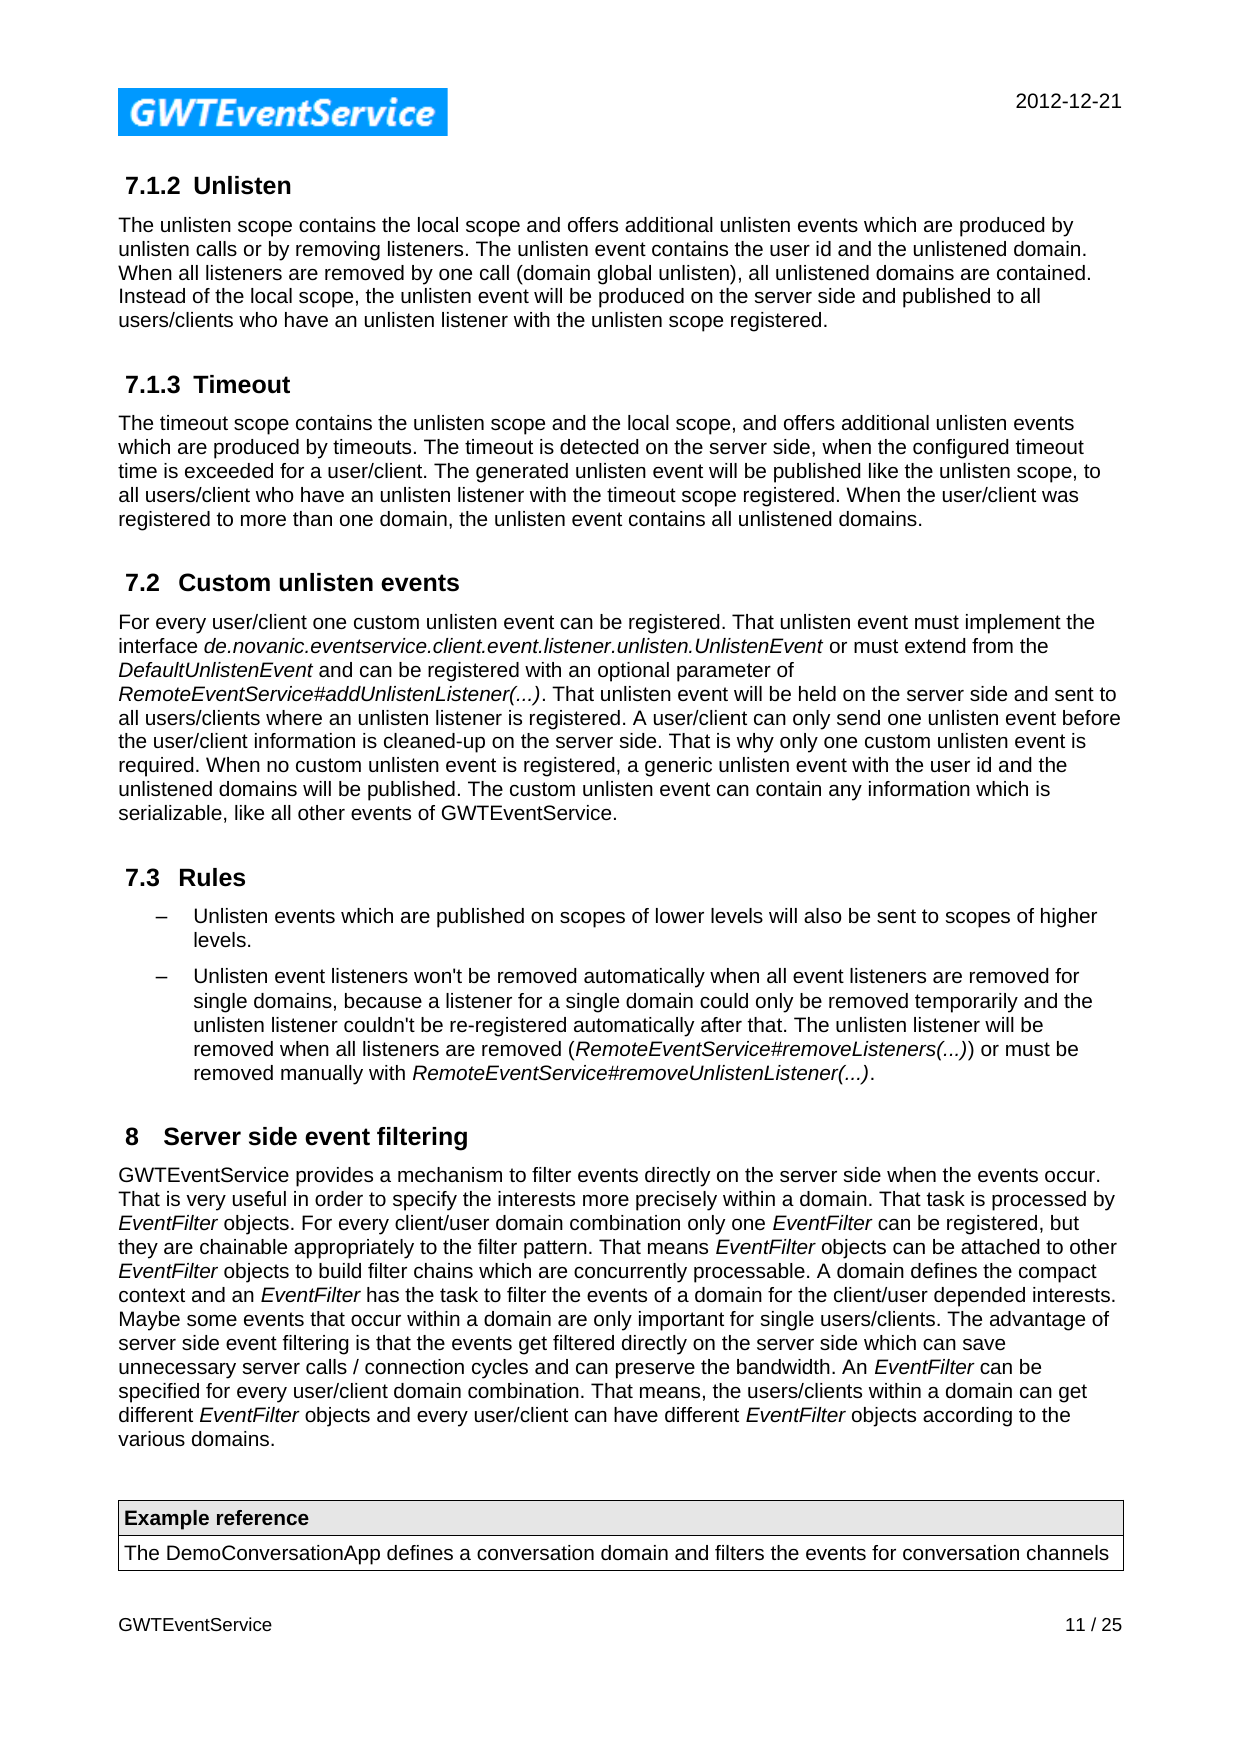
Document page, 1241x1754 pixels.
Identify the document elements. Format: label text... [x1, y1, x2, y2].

table_cell The DemoConversationApp defines a conversation domain and filters the events for conversation channels [119, 1536, 1123, 1570]
picture [118, 88, 448, 136]
subtitle Timeout [118, 370, 1122, 398]
table_header Example reference [119, 1501, 1123, 1535]
text The unlisten scope contains the local scope and offers additional unlisten events which are produced by unlisten calls or by removing listeners. The unlisten event contains the user id and the unlistened domain. When all listeners are removed by one call (domain global unlisten), all unlistened domains are contained. Instead of the local scope, the unlisten event will be produced on the server side and published to all users/clients who have an unlisten listener with the unlisten scope registered. [118, 212, 1122, 332]
text For every user/client one custom unlisten event can be registered. That unlisten event must implement the interface de.novanic.eventservice.client.event.listener.unlisten.UnlistenEvent or must extend from the DefaultUnlistenEvent and can be registered with an optional parameter of RemoteEventService#addUnlistenListener(...). That unlisten event will be held on the server side and sent to all users/clients where an unlisten listener is registered. A user/client can only send one unlisten event before the user/client information is cleaned-up on the server side. That is why only one custom unlisten event is required. When no custom unlisten event is registered, a generic unlisten event with the user id and the unlistened domains will be published. The custom unlisten event can contain any information which is serializable, like all other events of GWTEventService. [118, 609, 1122, 825]
list Unlisten events which are published on scopes of lower levels will also be sent to scopes of higher levels. [156, 904, 1122, 952]
subtitle Custom unlisten events [118, 568, 1122, 597]
subtitle Rules [118, 863, 1122, 891]
text GWTEventService provides a mechanism to filter events directly on the server side when the events occur. That is very useful in order to specify the interests more precisely within a domain. That task is processed by EventFilter objects. For every client/user domain combination only one EventFilter can be registered, but they are chainable appropriately to the filter pattern. That means EventFilter objects can be attached to other EventFilter objects to build filter chains which are concurrently processable. A domain defines the compact context and an EventFilter has the task to filter the events of a domain for the client/user depended interests. Maybe some events that occur within a domain are only important for single users/clients. The advantage of server side event filtering is that the events get filtered directly on the server side which can save unnecessary server calls / connection cycles and can preserve the bandwidth. An EventFilter can be specified for every user/client domain combination. That means, the users/clients within a domain can get different EventFilter objects and every user/client can have different EventFilter objects according to the various domains. [118, 1163, 1122, 1451]
subtitle Server side event filtering [118, 1122, 1122, 1151]
subtitle Unlisten [118, 171, 1122, 200]
text The timeout scope contains the unlisten scope and the local scope, and offers additional unlisten events which are produced by timeouts. The timeout is detected on the server side, when the configured timeout time is exceeded for a user/client. The generated unlisten event will be published like the unlisten scope, to all users/client who have an unlisten listener with the timeout scope registered. When the user/client was registered to more than one domain, the unlisten event contains all unlistened domains. [118, 411, 1122, 531]
list Unlisten event listeners won't be removed automatically when all event listeners are removed for single domains, because a listener for a single domain could only be removed temporarily and the unlisten listener couldn't be re-registered automatically after that. The unlisten listener will be removed when all listeners are removed (RemoteEventService#removeListeners(...)) or must be removed manually with RemoteEventService#removeUnlistenListener(...). [156, 964, 1122, 1084]
